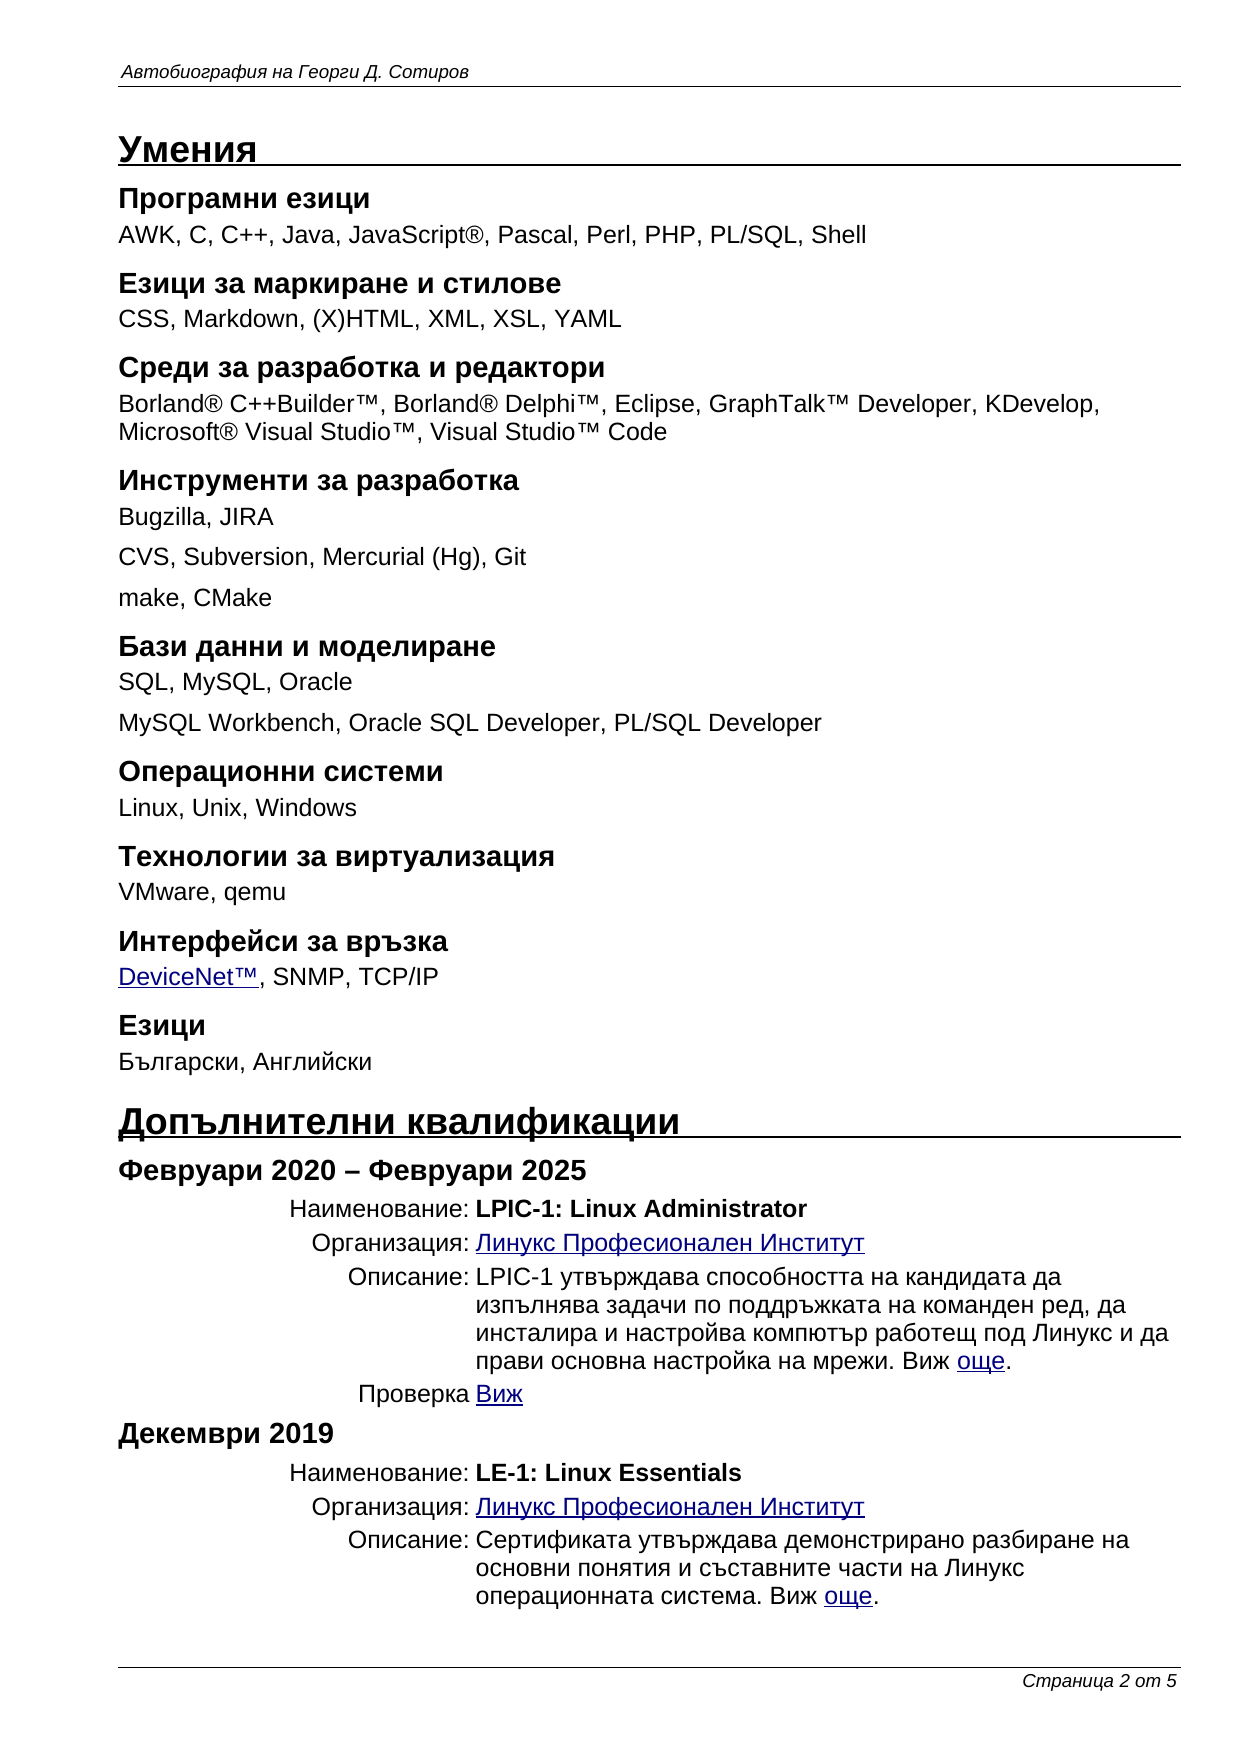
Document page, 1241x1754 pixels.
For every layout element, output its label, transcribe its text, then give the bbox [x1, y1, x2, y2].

text Bugzilla, JIRA [118, 503, 1181, 531]
text CSS, Markdown, (X)HTML, XML, XSL, YAML [118, 305, 1181, 333]
subtitle Езици за маркиране и стилове [118, 267, 1181, 299]
text DeviceNet™, SNMP, TCP/IP [118, 963, 1181, 991]
table_cell LPIC-1 утвърждава способността на кандидата да изпълнява задачи по поддръжката на команден ред, да инсталира и настройва компютър работещ под Линукс и да прави основна настройка на мрежи. Виж още. [473, 1260, 1179, 1377]
table_cell Организация: [118, 1489, 472, 1523]
text AWK, C, C++, Java, JavaScript®, Pascal, Perl, PHP, PL/SQL, Shell [118, 220, 1181, 248]
table_header LPIC-1: Linux Administrator [473, 1193, 1179, 1226]
subtitle Допълнителни квалификации [118, 1100, 1181, 1136]
text MySQL Workbench, Oracle SQL Developer, PL/SQL Developer [118, 708, 1181, 736]
subtitle Технологии за виртуализация [118, 840, 1181, 872]
subtitle [534, 1138, 1181, 1142]
table_cell Описание: [118, 1523, 472, 1613]
table_header Наименование: [118, 1193, 472, 1226]
subtitle Декември 2019 [118, 1417, 1181, 1450]
subtitle Февруари 2020 – Февруари 2025 [118, 1154, 1181, 1186]
table_cell Описание: [118, 1260, 472, 1377]
table_cell Организация: [118, 1226, 472, 1260]
text SQL, MySQL, Oracle [118, 668, 1181, 696]
table_cell Сертификата утвърждава демонстрирано разбиране на основни понятия и съставните части на Линукс операционната система. Виж още. [473, 1523, 1179, 1613]
text CVS, Subversion, Mercurial (Hg), Git [118, 543, 1181, 571]
table_cell Виж [473, 1378, 1179, 1411]
subtitle Инструменти за разработка [118, 464, 1181, 497]
text Linux, Unix, Windows [118, 793, 1181, 821]
subtitle Бази данни и моделиране [118, 629, 1181, 662]
table_cell Линукс Професионален Институт [473, 1226, 1179, 1260]
table_header Наименование: [118, 1456, 472, 1489]
text Български, Английски [118, 1048, 1181, 1076]
table_cell Проверка [118, 1378, 472, 1411]
text make, CMake [118, 583, 1181, 611]
subtitle Среди за разработка и редактори [118, 351, 1181, 384]
table_header LE-1: Linux Essentials [473, 1456, 1179, 1489]
subtitle Програмни езици [118, 182, 1181, 214]
text Borland® C++Builder™, Borland® Delphi™, Eclipse, GraphTalk™ Developer, KDevelop, Microsoft® Visual Studio™, Visual Studio™ Code [118, 390, 1181, 446]
subtitle Интерфейси за връзка [118, 924, 1181, 957]
subtitle [118, 1138, 529, 1142]
text VMware, qemu [118, 878, 1181, 906]
subtitle Умения [118, 128, 1181, 164]
subtitle Операционни системи [118, 755, 1181, 787]
subtitle Езици [118, 1009, 1181, 1042]
table_cell Линукс Професионален Институт [473, 1489, 1179, 1523]
subtitle [118, 166, 1181, 170]
